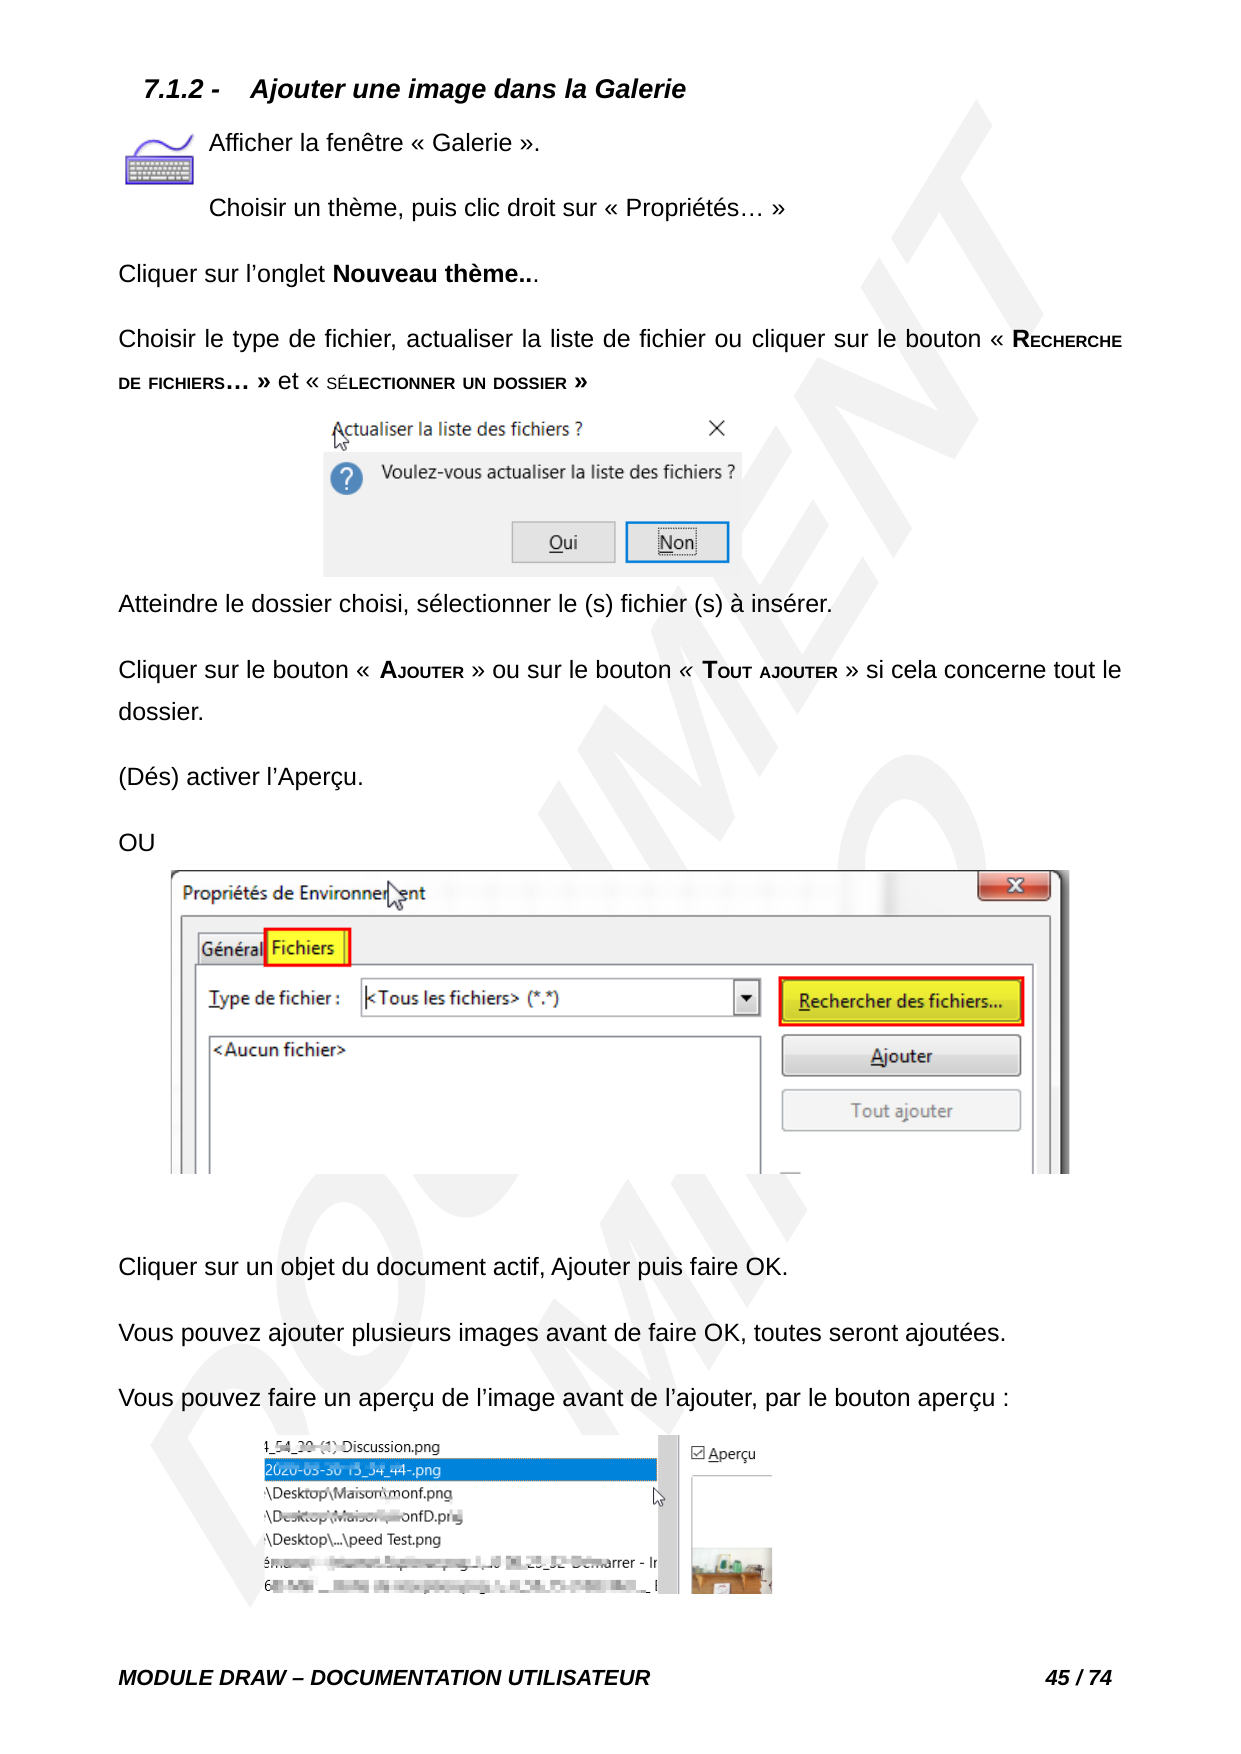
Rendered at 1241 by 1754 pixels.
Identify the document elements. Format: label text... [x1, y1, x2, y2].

text OU [118, 829, 1122, 857]
picture [264, 1435, 773, 1594]
text Choisir le type de fichier, actualiser la liste de fichier ou cliquer sur le bouton « Recherche de fichiers… » et « sélectionner un dossier » [118, 325, 1122, 395]
text Choisir un thème, puis clic droit sur « Propriétés… » [118, 194, 1122, 222]
text Vous pouvez ajouter plusieurs images avant de faire OK, toutes seront ajoutées. [118, 1319, 1122, 1347]
picture [170, 870, 1070, 1174]
text Cliquer sur l’onglet Nouveau thème... [118, 259, 1122, 287]
text Cliquer sur le bouton « Ajouter » ou sur le bouton « Tout ajouter » si cela concerne tout le dossier. [118, 656, 1122, 726]
text Afficher la fenêtre « Galerie ». [197, 128, 1122, 156]
text Cliquer sur un objet du document actif, Ajouter puis faire OK. [118, 1253, 1122, 1281]
picture [323, 408, 742, 577]
picture [121, 123, 197, 199]
text Atteindre le dossier choisi, sélectionner le (s) fichier (s) à insérer. [118, 432, 1122, 618]
text (Dés) activer l’Aperçu. [118, 763, 1122, 791]
subtitle Ajouter une image dans la Galerie [143, 74, 1122, 104]
text Vous pouvez faire un aperçu de l’image avant de l’ajouter, par le bouton aperçu : [118, 1384, 1122, 1412]
